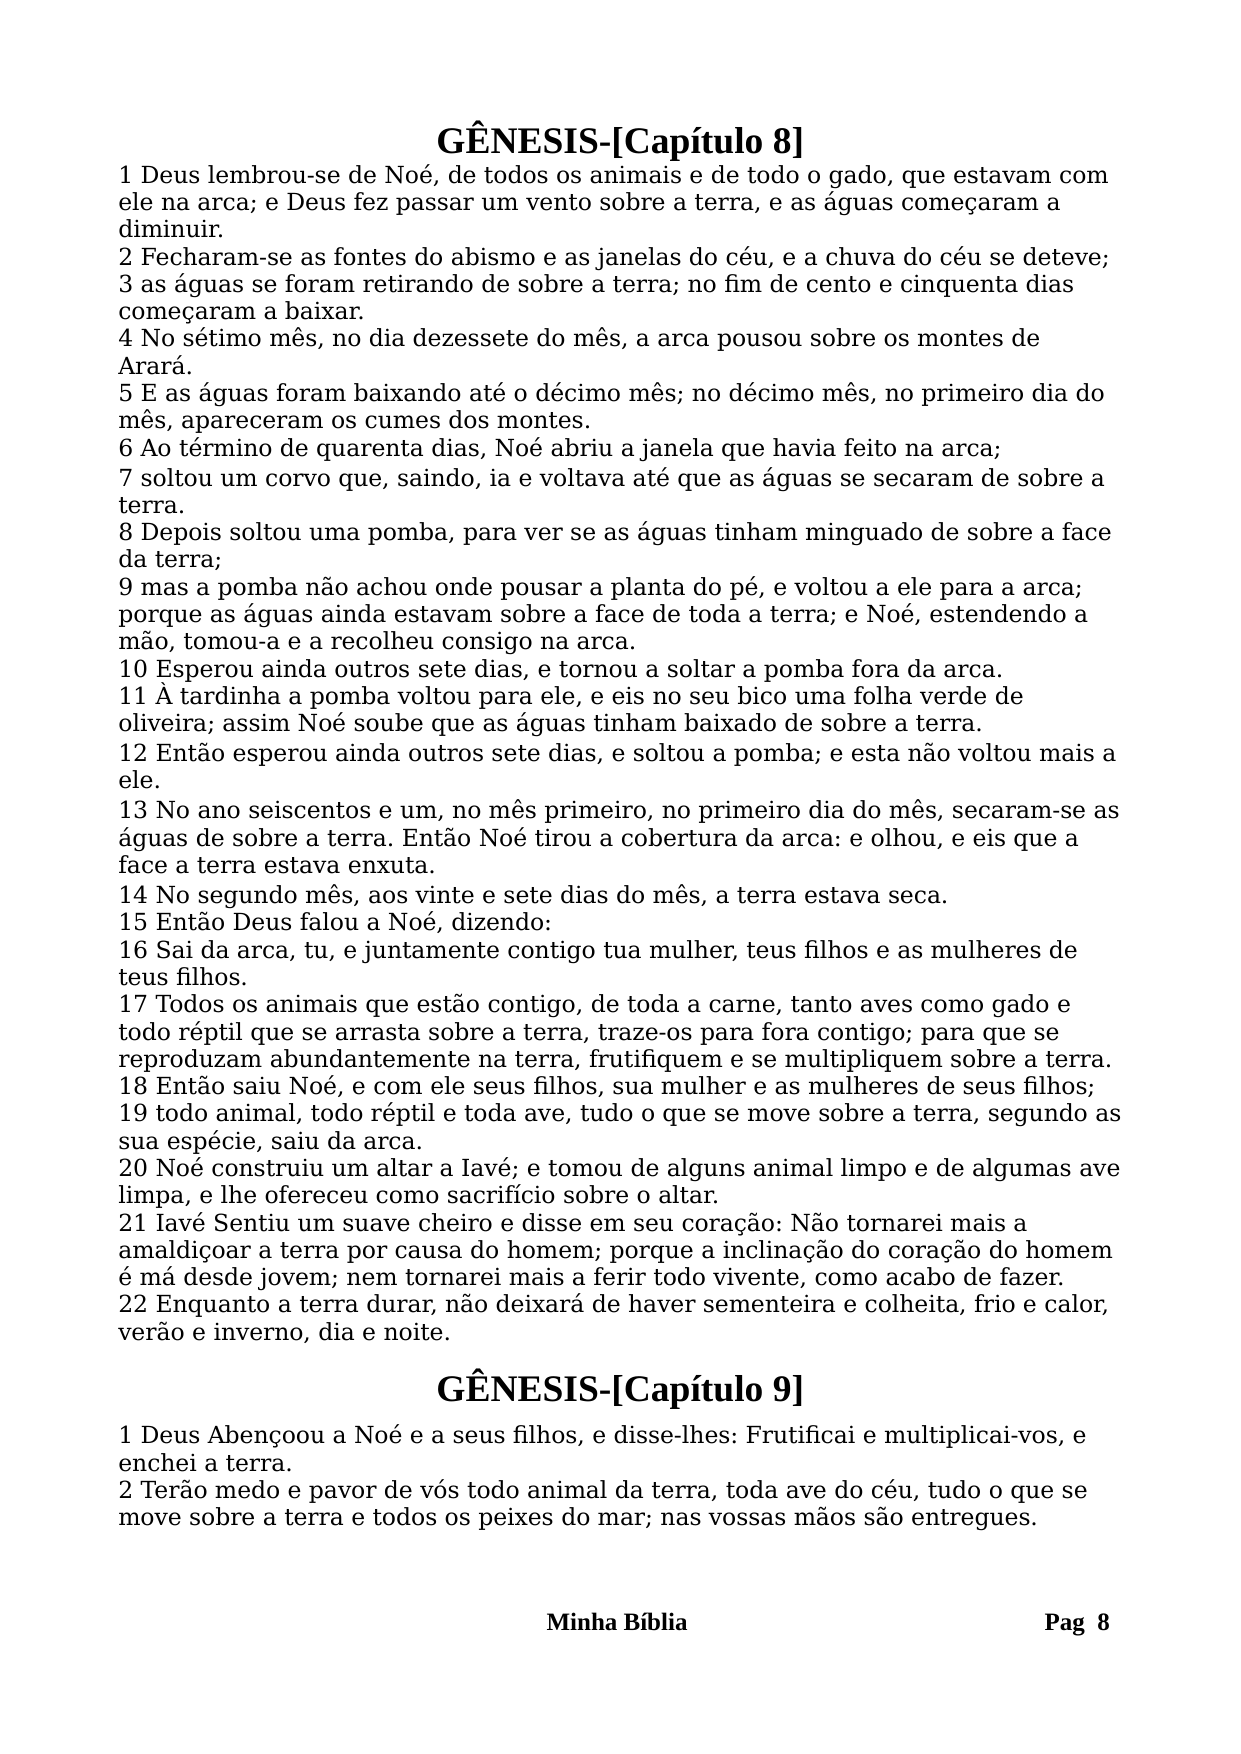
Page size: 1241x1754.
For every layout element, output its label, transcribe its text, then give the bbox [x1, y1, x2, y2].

text 12 Então esperou ainda outros sete dias, e soltou a pomba; e esta não voltou mais a ele. [118, 740, 1122, 794]
text 5 E as águas foram baixando até o décimo mês; no décimo mês, no primeiro dia do mês, apareceram os cumes dos montes. [118, 379, 1122, 434]
text 2 Terão medo e pavor de vós todo animal da terra, toda ave do céu, tudo o que se move sobre a terra e todos os peixes do mar; nas vossas mãos são entregues. [118, 1477, 1122, 1531]
text 11 À tardinha a pomba voltou para ele, e eis no seu bico uma folha verde de oliveira; assim Noé soube que as águas tinham baixado de sobre a terra. [118, 682, 1122, 737]
text 9 mas a pomba não achou onde pousar a planta do pé, e voltou a ele para a arca; porque as águas ainda estavam sobre a face de toda a terra; e Noé, estendendo a mão, tomou-a e a recolheu consigo na arca. [118, 573, 1122, 655]
text 6 Ao término de quarenta dias, Noé abriu a janela que havia feito na arca; [118, 434, 1122, 461]
text 7 soltou um corvo que, saindo, ia e voltava até que as águas se secaram de sobre a terra. [118, 464, 1122, 519]
text 20 Noé construiu um altar a Iavé; e tomou de alguns animal limpo e de algumas ave limpa, e lhe ofereceu como sacrifício sobre o altar. [118, 1154, 1122, 1209]
subtitle GÊNESIS-[Capítulo 8] [118, 118, 1122, 161]
text 14 No segundo mês, aos vinte e sete dias do mês, a terra estava seca. [118, 882, 1122, 909]
subtitle GÊNESIS-[Capítulo 9] [118, 1366, 1122, 1409]
text 21 Iavé Sentiu um suave cheiro e disse em seu coração: Não tornarei mais a amaldiçoar a terra por causa do homem; porque a inclinação do coração do homem é má desde jovem; nem tornarei mais a ferir todo vivente, como acabo de fazer. [118, 1209, 1122, 1291]
text 1 Deus lembrou-se de Noé, de todos os animais e de todo o gado, que estavam com ele na arca; e Deus fez passar um vento sobre a terra, e as águas começaram a diminuir. [118, 161, 1122, 243]
text 18 Então saiu Noé, e com ele seus filhos, sua mulher e as mulheres de seus filhos; [118, 1073, 1122, 1100]
text 19 todo animal, todo réptil e toda ave, tudo o que se move sobre a terra, segundo as sua espécie, saiu da arca. [118, 1100, 1122, 1154]
text 3 as águas se foram retirando de sobre a terra; no fim de cento e cinquenta dias começaram a baixar. [118, 270, 1122, 325]
text 4 No sétimo mês, no dia dezessete do mês, a arca pousou sobre os montes de Arará. [118, 325, 1122, 379]
text 17 Todos os animais que estão contigo, de toda a carne, tanto aves como gado e todo réptil que se arrasta sobre a terra, traze-os para fora contigo; para que se reproduzam abundantemente na terra, frutifiquem e se multipliquem sobre a terra. [118, 991, 1122, 1073]
text 15 Então Deus falou a Noé, dizendo: [118, 909, 1122, 936]
text 8 Depois soltou uma pomba, para ver se as águas tinham minguado de sobre a face da terra; [118, 519, 1122, 573]
text 16 Sai da arca, tu, e juntamente contigo tua mulher, teus filhos e as mulheres de teus filhos. [118, 936, 1122, 991]
text 2 Fecharam-se as fontes do abismo e as janelas do céu, e a chuva do céu se deteve; [118, 243, 1122, 270]
text 22 Enquanto a terra durar, não deixará de haver sementeira e colheita, frio e calor, verão e inverno, dia e noite. [118, 1291, 1122, 1346]
text 10 Esperou ainda outros sete dias, e tornou a soltar a pomba fora da arca. [118, 655, 1122, 682]
text 1 Deus Abençoou a Noé e a seus filhos, e disse-lhes: Frutificai e multiplicai-vos, e enchei a terra. [118, 1422, 1122, 1477]
text 13 No ano seiscentos e um, no mês primeiro, no primeiro dia do mês, secaram-se as águas de sobre a terra. Então Noé tirou a cobertura da arca: e olhou, e eis que a face a terra estava enxuta. [118, 797, 1122, 879]
